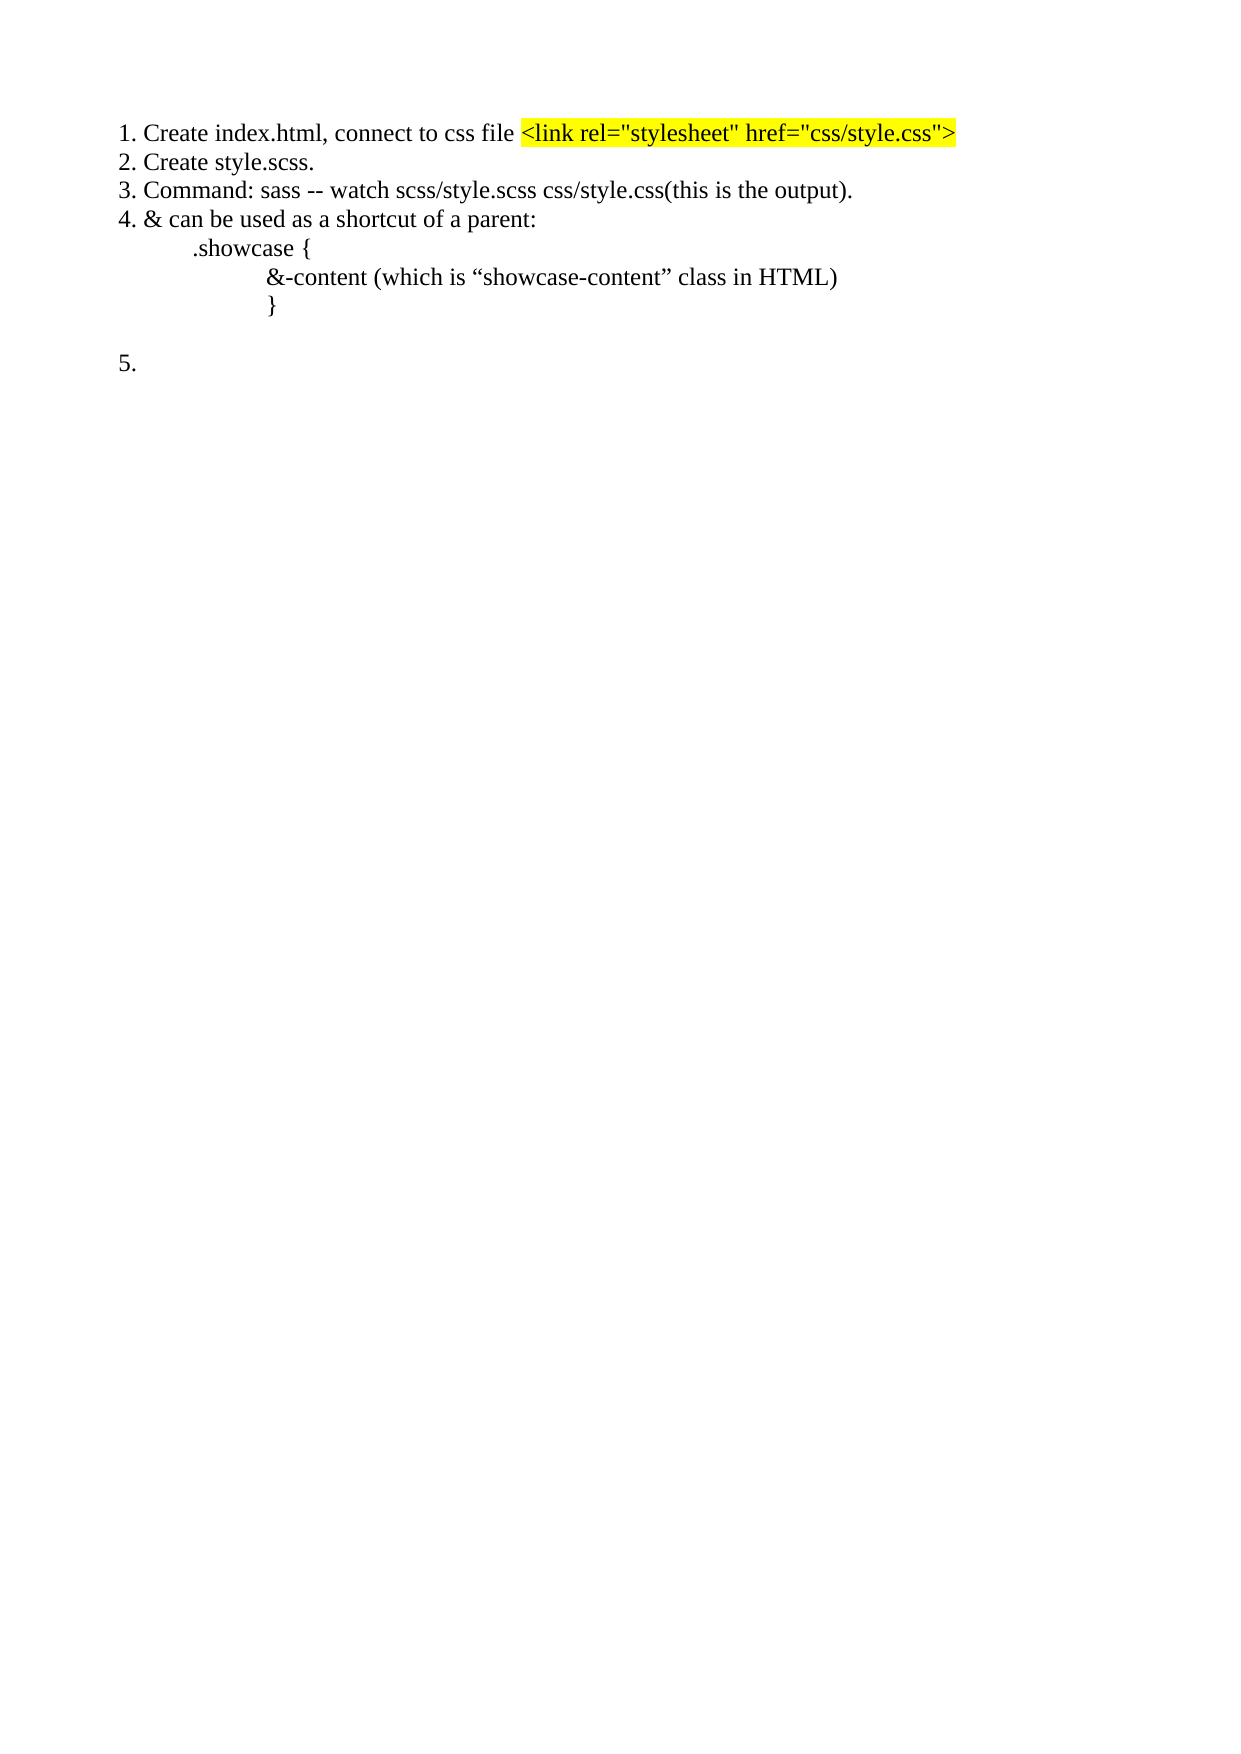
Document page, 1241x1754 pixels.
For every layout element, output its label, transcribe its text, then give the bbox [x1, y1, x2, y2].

text } [118, 291, 1122, 319]
text 4. & can be used as a shortcut of a parent: [118, 204, 1122, 233]
text .showcase { [118, 233, 1122, 262]
text 1. Create index.html, connect to css file <link rel="stylesheet" href="css/style.css"> [118, 118, 1122, 147]
text 5. [118, 348, 1122, 377]
text 3. Command: sass -- watch scss/style.scss css/style.css(this is the output). [118, 176, 1122, 204]
text &-content (which is “showcase-content” class in HTML) [118, 262, 1122, 291]
text 2. Create style.scss. [118, 147, 1122, 176]
